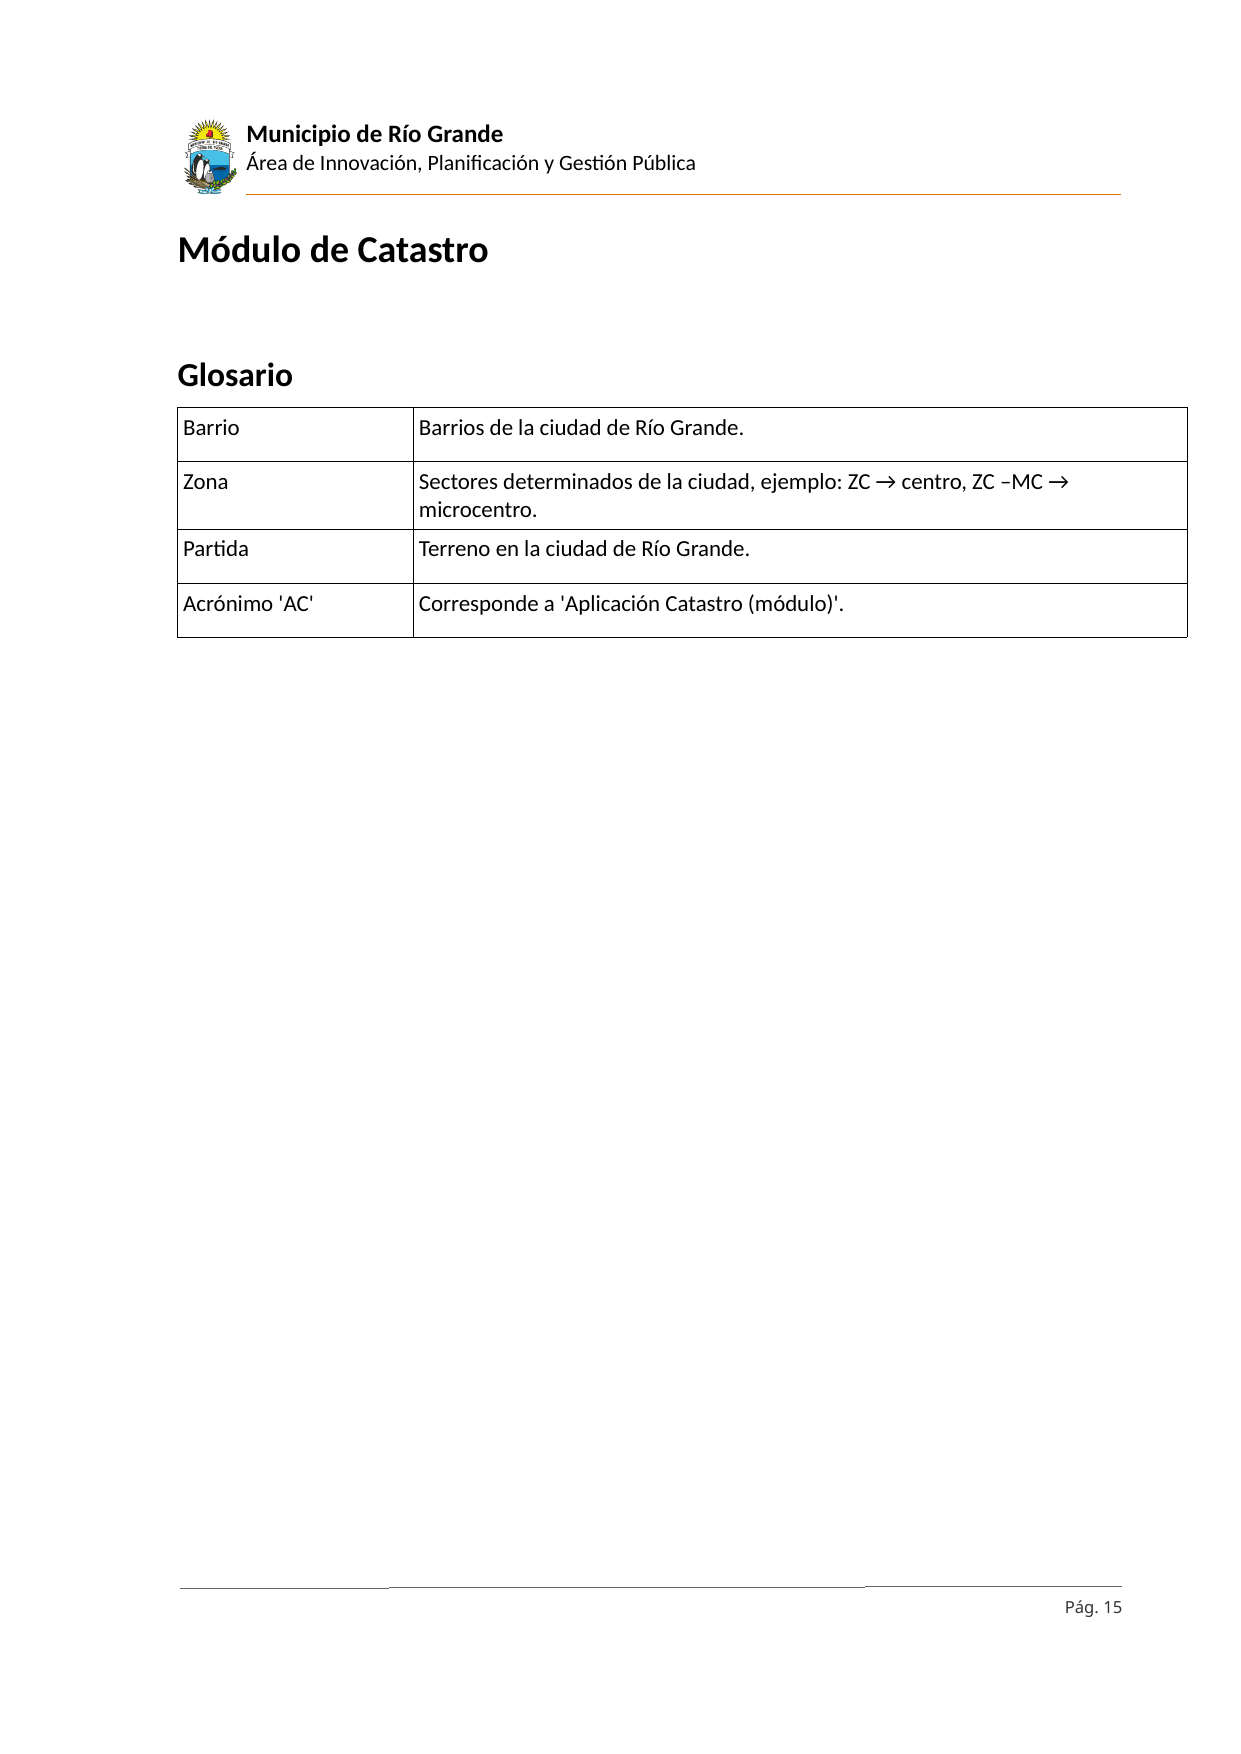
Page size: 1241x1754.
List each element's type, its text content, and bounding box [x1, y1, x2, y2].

table_cell Acrónimo 'AC' [178, 584, 413, 637]
table_header Barrios de la ciudad de Río Grande. [414, 408, 1187, 461]
table_cell Partida [178, 530, 413, 583]
table_header Barrio [178, 408, 413, 461]
table_cell Corresponde a 'Aplicación Catastro (módulo)'. [414, 584, 1187, 637]
table_cell Sectores determinados de la ciudad, ejemplo: ZC → centro, ZC –MC → microcentro. [414, 462, 1187, 529]
table_cell Zona [178, 462, 413, 529]
subtitle Módulo de Catastro [177, 226, 1122, 272]
table_cell Terreno en la ciudad de Río Grande. [414, 530, 1187, 583]
subtitle Glosario [177, 353, 1122, 394]
